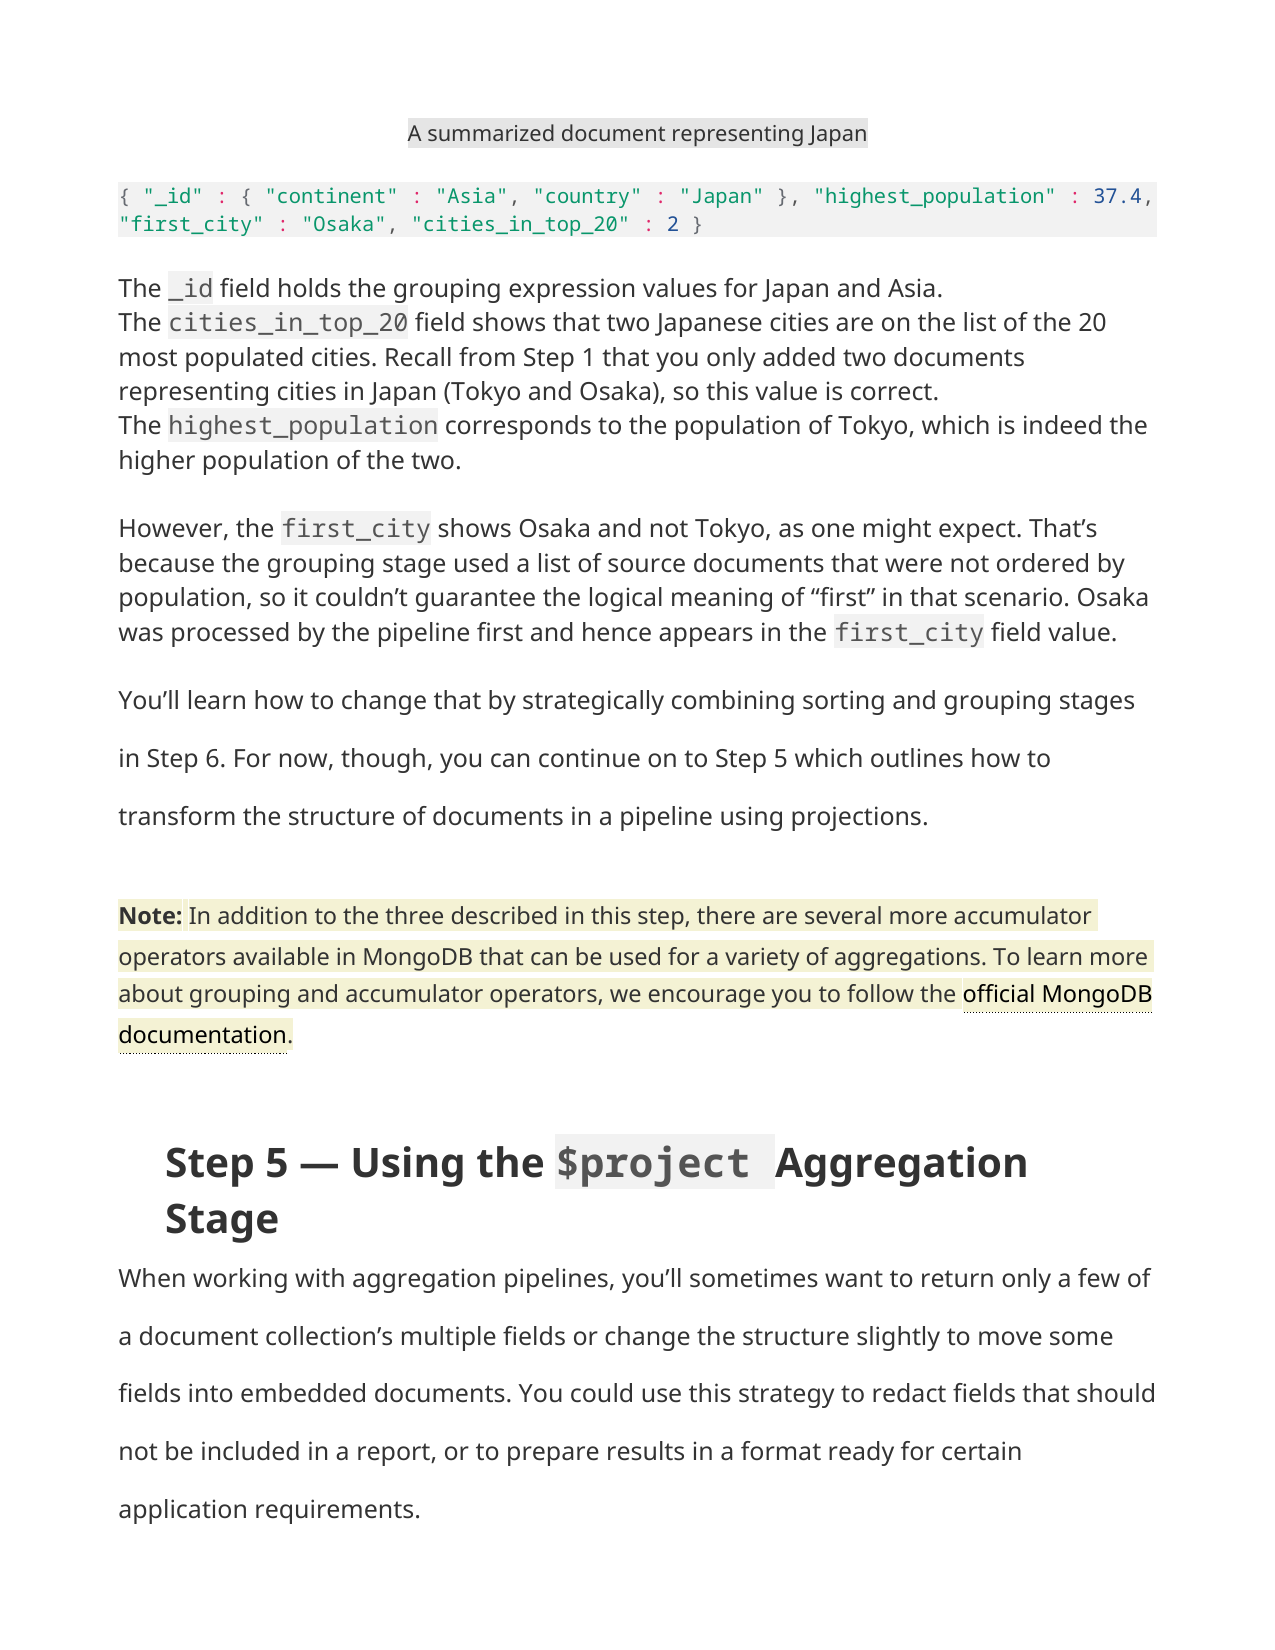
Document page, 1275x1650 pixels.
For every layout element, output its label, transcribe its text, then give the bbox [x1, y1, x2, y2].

text Note: In addition to the three described in this step, there are several more accumulator operators available in MongoDB that can be used for a variety of aggregations. To learn more about grouping and accumulator operators, we encourage you to follow the official MongoDB documentation. [118, 891, 1157, 1053]
subtitle Step 5 — Using the $project Aggregation Stage [165, 1134, 1110, 1245]
text However, the first_city shows Osaka and not Tokyo, as one might expect. That’s because the grouping stage used a list of source documents that were not ordered by population, so it couldn’t guarantee the logical meaning of “first” in that scenario. Osaka was processed by the pipeline first and hence appears in the first_city field value. [118, 511, 1157, 648]
text The _id field holds the grouping expression values for Japan and Asia. The cities_in_top_20 field shows that two Japanese cities are on the list of the 20 most populated cities. Recall from Step 1 that you only added two documents representing cities in Japan (Tokyo and Osaka), so this value is correct. The highest_population corresponds to the population of Tokyo, which is indeed the higher population of the two. [118, 270, 1157, 476]
text A summarized document representing Japan [118, 118, 1157, 148]
text When working with aggregation pipelines, you’ll sometimes want to return only a few of a document collection’s multiple fields or change the structure slightly to move some fields into embedded documents. You could use this strategy to redact fields that should not be included in a report, or to prepare results in a format ready for certain application requirements. [118, 1261, 1157, 1526]
text You’ll learn how to change that by strategically combining sorting and grouping stages in Step 6. For now, though, you can continue on to Step 5 which outlines how to transform the structure of documents in a pipeline using projections. [118, 683, 1157, 832]
text { "_id" : { "continent" : "Asia", "country" : "Japan" }, "highest_population" : 37.4, "first_city" : "Osaka", "cities_in_top_20" : 2 } [118, 182, 1157, 237]
